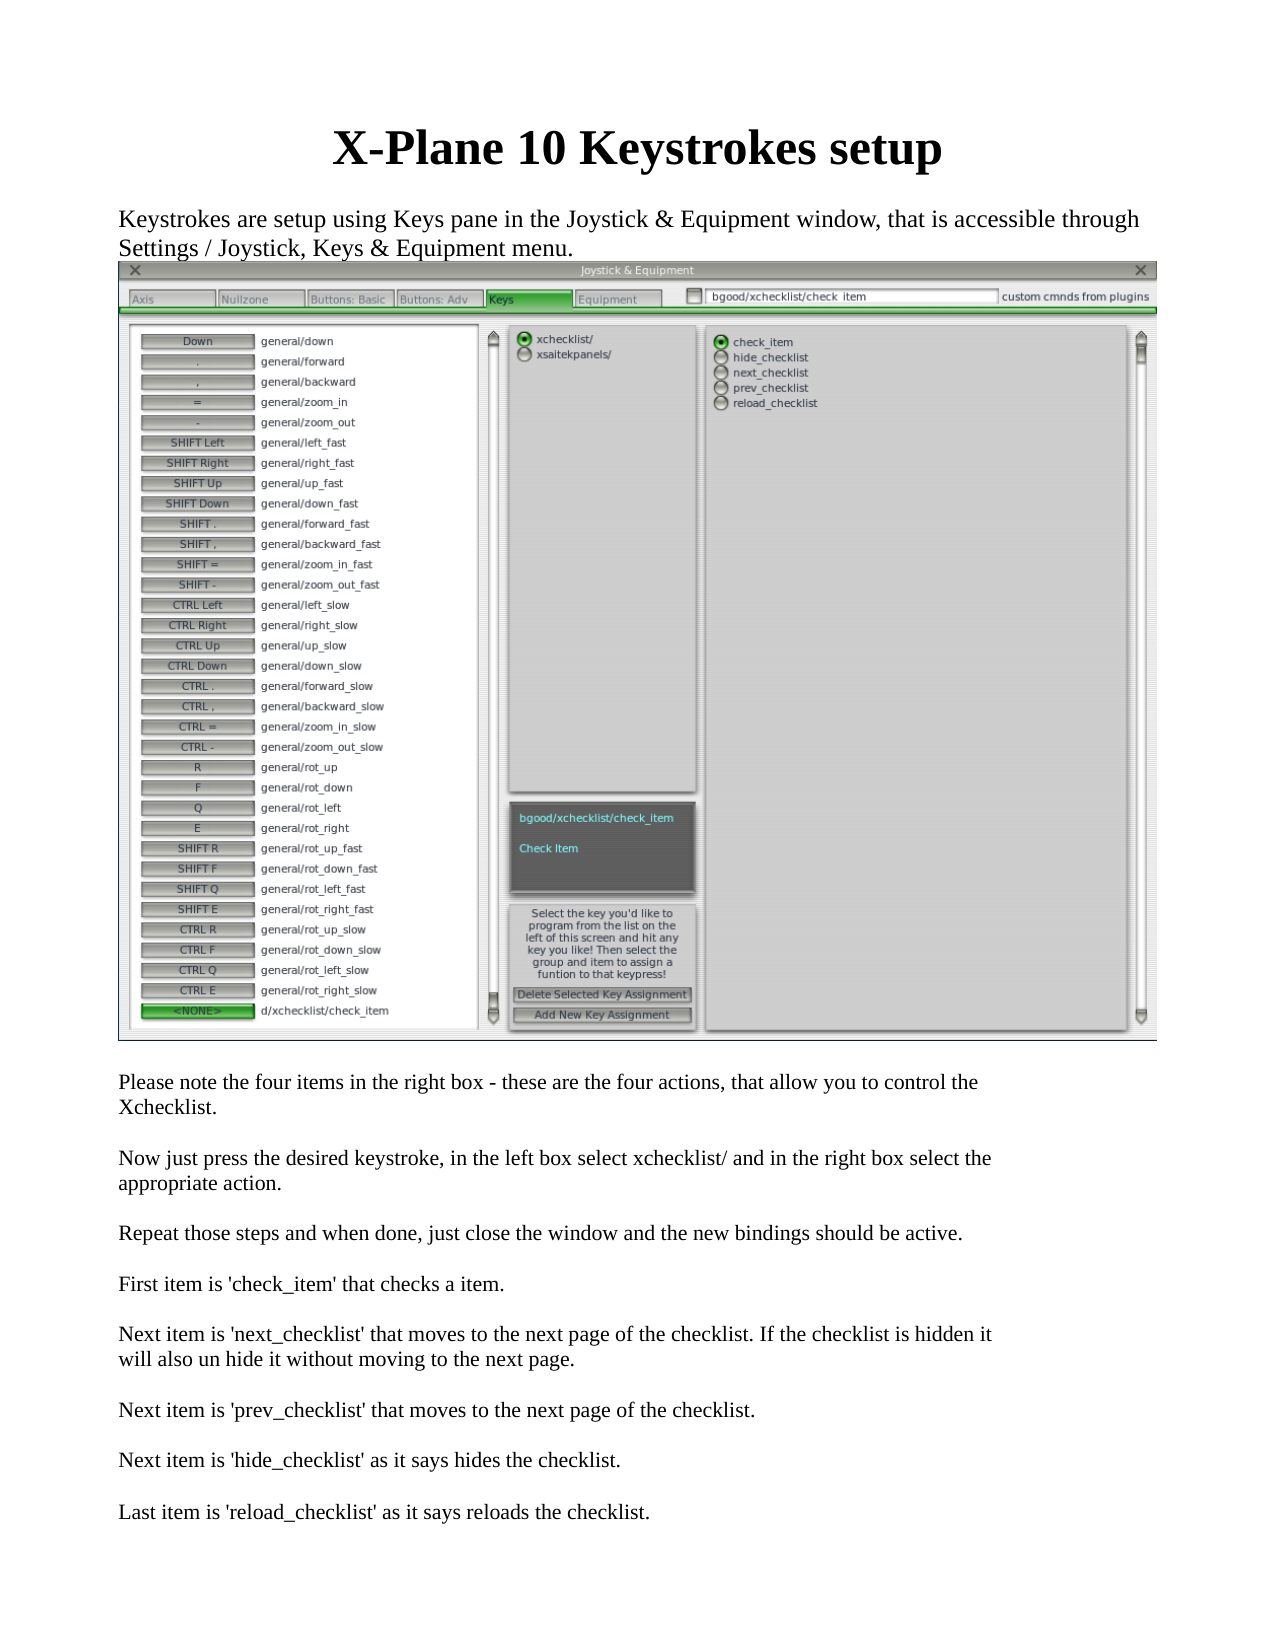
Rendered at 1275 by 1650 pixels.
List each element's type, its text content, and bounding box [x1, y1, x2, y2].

text will also un hide it without moving to the next page. [118, 1346, 1157, 1372]
text Next item is 'hide_checklist' as it says hides the checklist. [118, 1447, 1157, 1472]
text Repeat those steps and when done, just close the window and the new bindings should be active. [118, 1220, 1157, 1246]
picture [118, 261, 1157, 1041]
text Last item is 'reload_checklist' as it says reloads the checklist. [118, 1499, 1157, 1524]
text X-Plane 10 Keystrokes setup [118, 118, 1157, 176]
text Please note the four items in the right box - these are the four actions, that allow you to control the [118, 1069, 1157, 1094]
text appropriate action. [118, 1170, 1157, 1195]
text Keystrokes are setup using Keys pane in the Joystick & Equipment window, that is accessible through [118, 204, 1157, 233]
text First item is 'check_item' that checks a item. [118, 1271, 1157, 1296]
text Next item is 'next_checklist' that moves to the next page of the checklist. If the checklist is hidden it [118, 1321, 1157, 1346]
text Settings / Joystick, Keys & Equipment menu. [118, 233, 1157, 261]
text Xchecklist. [118, 1094, 1157, 1119]
text Now just press the desired keystroke, in the left box select xchecklist/ and in the right box select the [118, 1145, 1157, 1170]
text Next item is 'prev_checklist' that moves to the next page of the checklist. [118, 1397, 1157, 1422]
